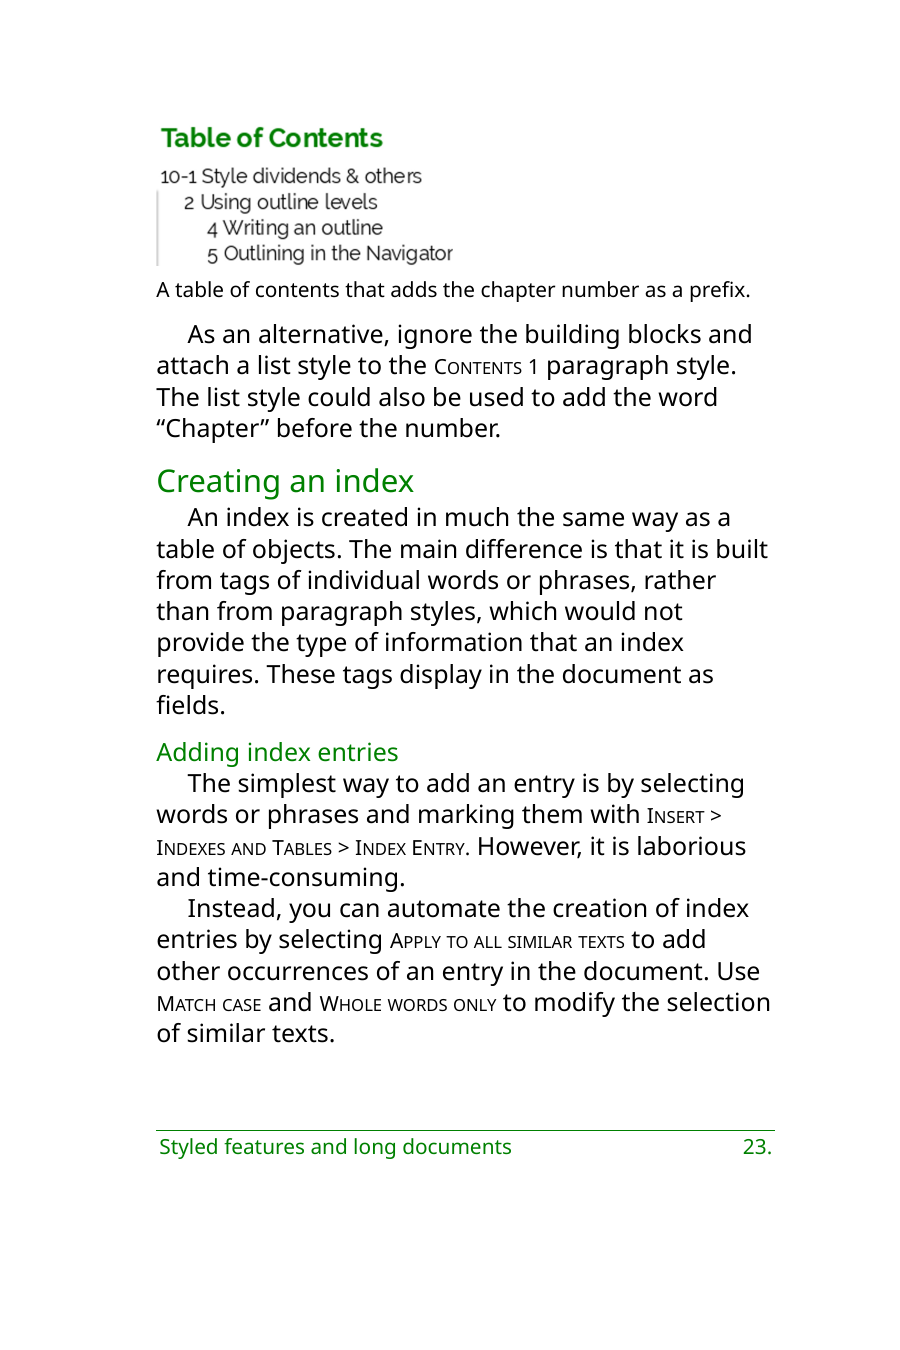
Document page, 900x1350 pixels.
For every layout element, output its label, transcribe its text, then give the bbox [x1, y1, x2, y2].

table_header [156, 125, 775, 268]
text The simplest way to add an entry is by selecting words or phrases and marking them with Insert > Indexes and Tables > Index Entry. However, it is laborious and time-consuming. [156, 767, 775, 892]
picture [156, 125, 453, 266]
subtitle Creating an index [156, 459, 775, 502]
table_cell A table of contents that adds the chapter number as a prefix. [156, 268, 775, 303]
text An index is created in much the same way as a table of objects. The main difference is that it is built from tags of individual words or phrases, rather than from paragraph styles, which would not provide the type of information that an index requires. These tags display in the document as fields. [156, 502, 775, 721]
text Instead, you can automate the creation of index entries by selecting Apply to all similar texts to add other occurrences of an entry in the document. Use Match case and Whole words only to modify the selection of similar texts. [156, 892, 775, 1049]
text As an alternative, ignore the building blocks and attach a list style to the Contents 1 paragraph style. The list style could also be used to add the word “Chapter” before the number. [156, 319, 775, 444]
subtitle Adding index entries [156, 736, 775, 767]
